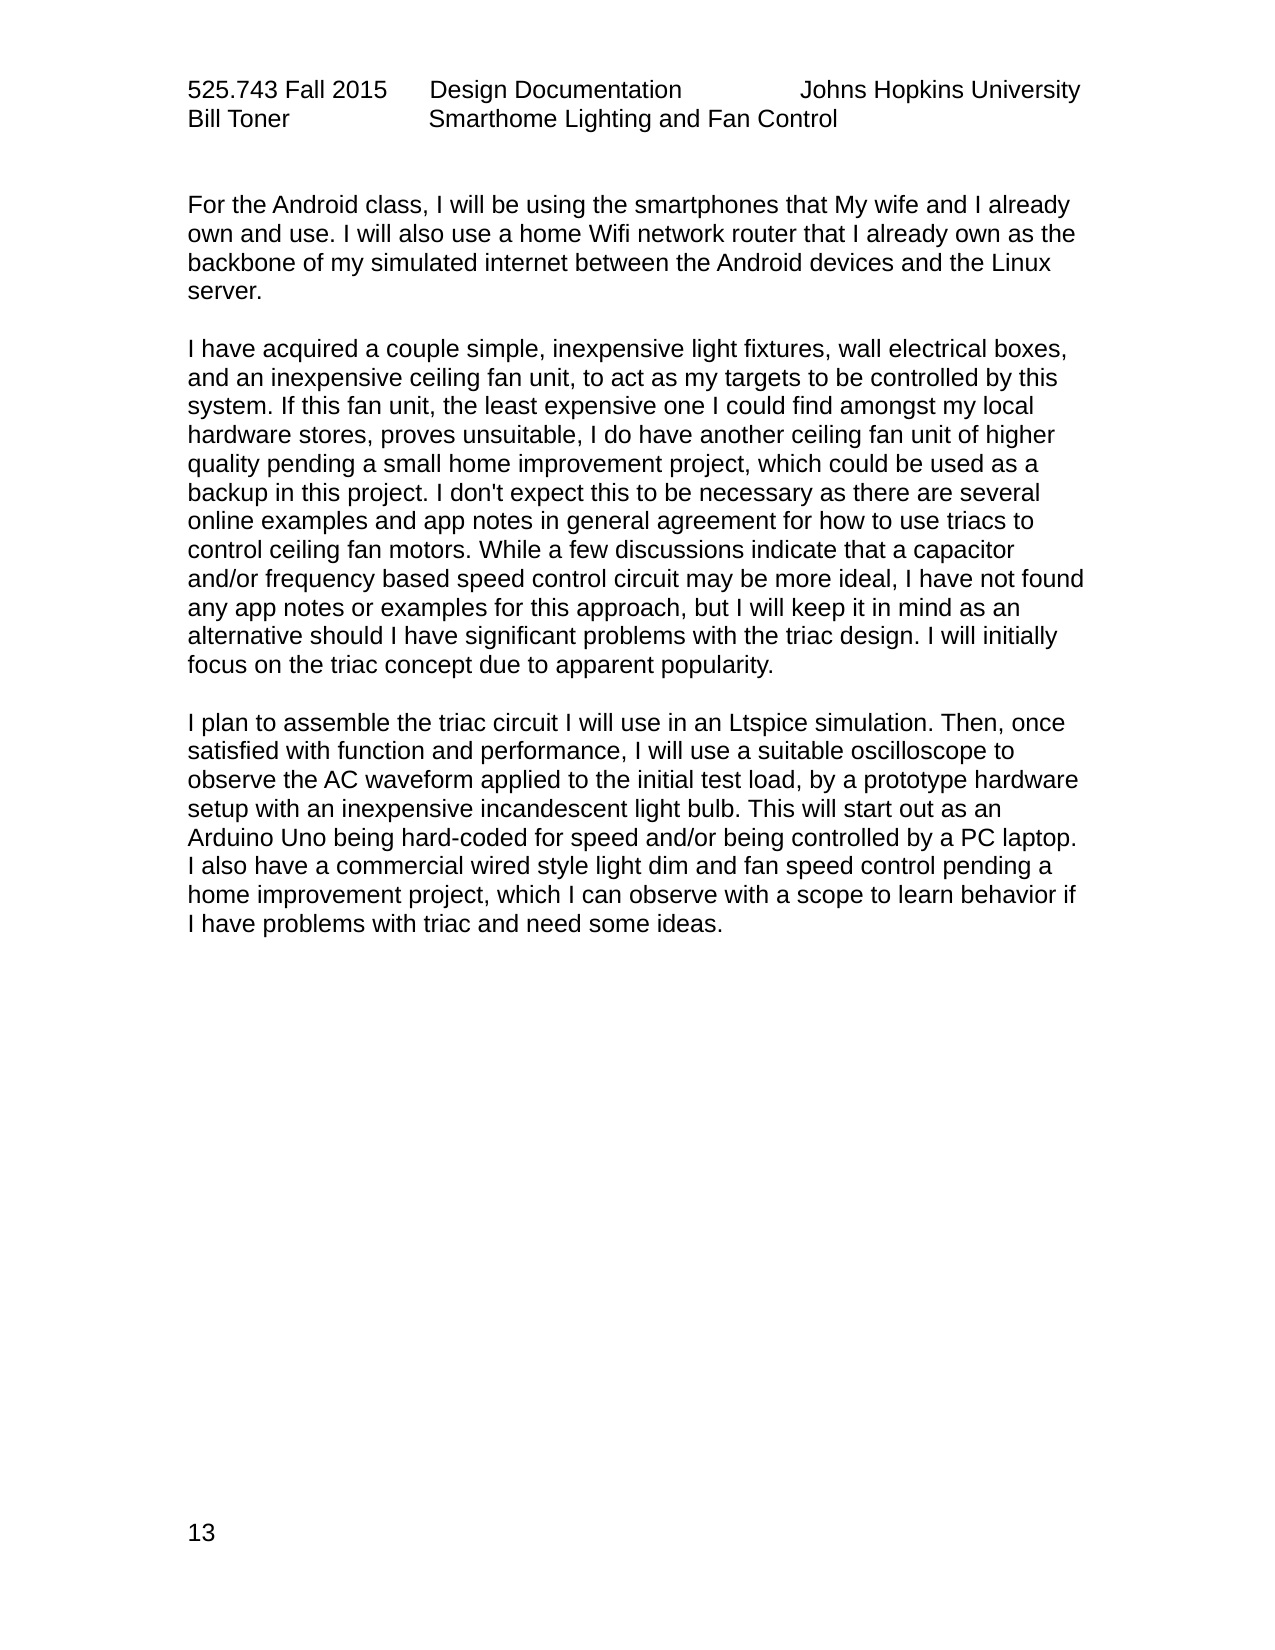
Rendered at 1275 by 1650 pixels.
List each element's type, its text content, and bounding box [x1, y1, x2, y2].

text I plan to assemble the triac circuit I will use in an Ltspice simulation. Then, once satisfied with function and performance, I will use a suitable oscilloscope to observe the AC waveform applied to the initial test load, by a prototype hardware setup with an inexpensive incandescent light bulb. This will start out as an Arduino Uno being hard-coded for speed and/or being controlled by a PC laptop. I also have a commercial wired style light dim and fan speed control pending a home improvement project, which I can observe with a scope to learn behavior if I have problems with triac and need some ideas. [187, 707, 1087, 937]
text I have acquired a couple simple, inexpensive light fixtures, wall electrical boxes, and an inexpensive ceiling fan unit, to act as my targets to be controlled by this system. If this fan unit, the least expensive one I could find amongst my local hardware stores, proves unsuitable, I do have another ceiling fan unit of higher quality pending a small home improvement project, which could be used as a backup in this project. I don't expect this to be necessary as there are several online examples and app notes in general agreement for how to use triacs to control ceiling fan motors. While a few discussions indicate that a capacitor and/or frequency based speed control circuit may be more ideal, I have not found any app notes or examples for this approach, but I will keep it in mind as an alternative should I have significant problems with the triac design. I will initially focus on the triac concept due to apparent popularity. [187, 334, 1087, 679]
text For the Android class, I will be using the smartphones that My wife and I already own and use. I will also use a home Wifi network router that I already own as the backbone of my simulated internet between the Android devices and the Linux server. [187, 190, 1087, 305]
